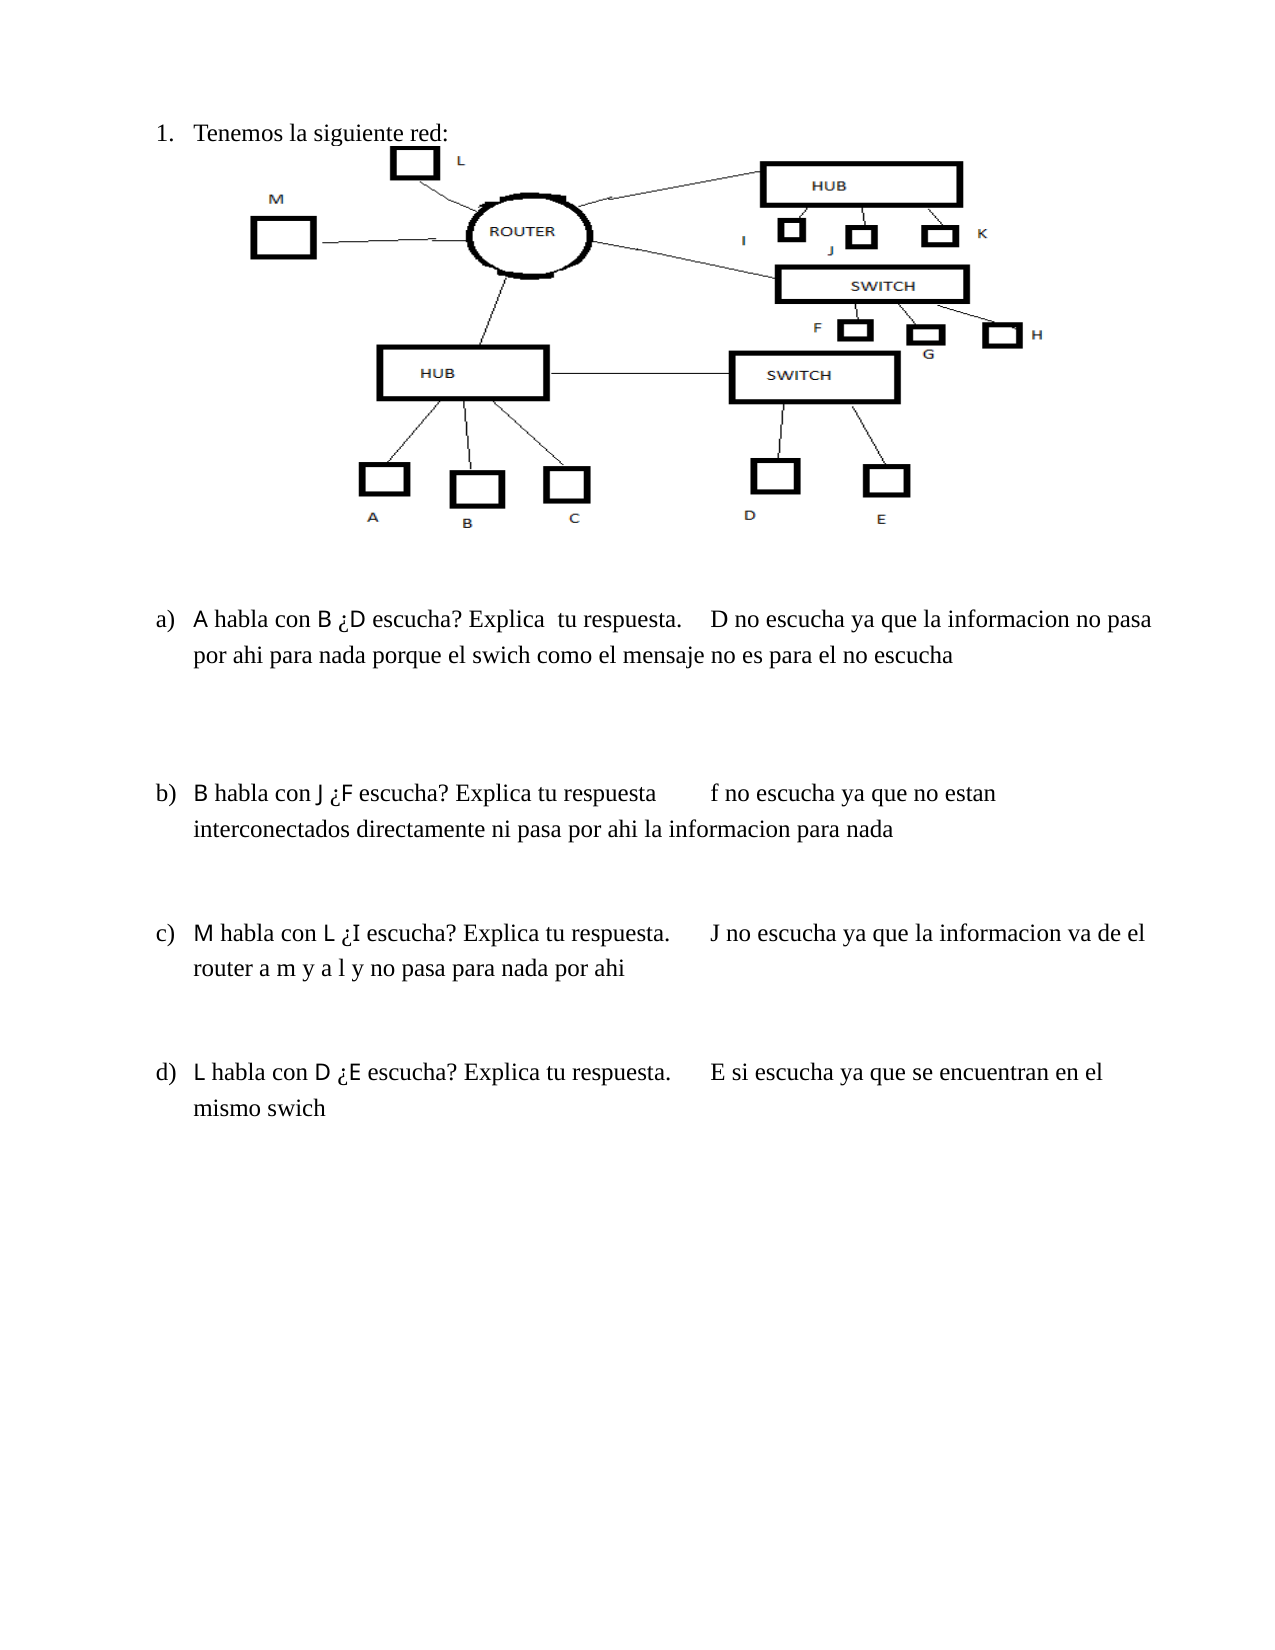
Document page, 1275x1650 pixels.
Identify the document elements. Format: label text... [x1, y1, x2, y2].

list Tenemos la siguiente red: [156, 118, 1157, 147]
list A habla con B ¿D escucha? Explica tu respuesta. D no escucha ya que la informacion no pasa por ahi para nada porque el swich como el mensaje no es para el no escucha [156, 603, 1157, 738]
list M habla con L ¿I escucha? Explica tu respuesta. J no escucha ya que la informacion va de el router a m y a l y no pasa para nada por ahi [156, 916, 1157, 1017]
list B habla con J ¿F escucha? Explica tu respuesta f no escucha ya que no estan interconectados directamente ni pasa por ahi la informacion para nada [156, 777, 1157, 877]
list L habla con D ¿E escucha? Explica tu respuesta. E si escucha ya que se encuentran en el mismo swich [156, 1056, 1157, 1156]
